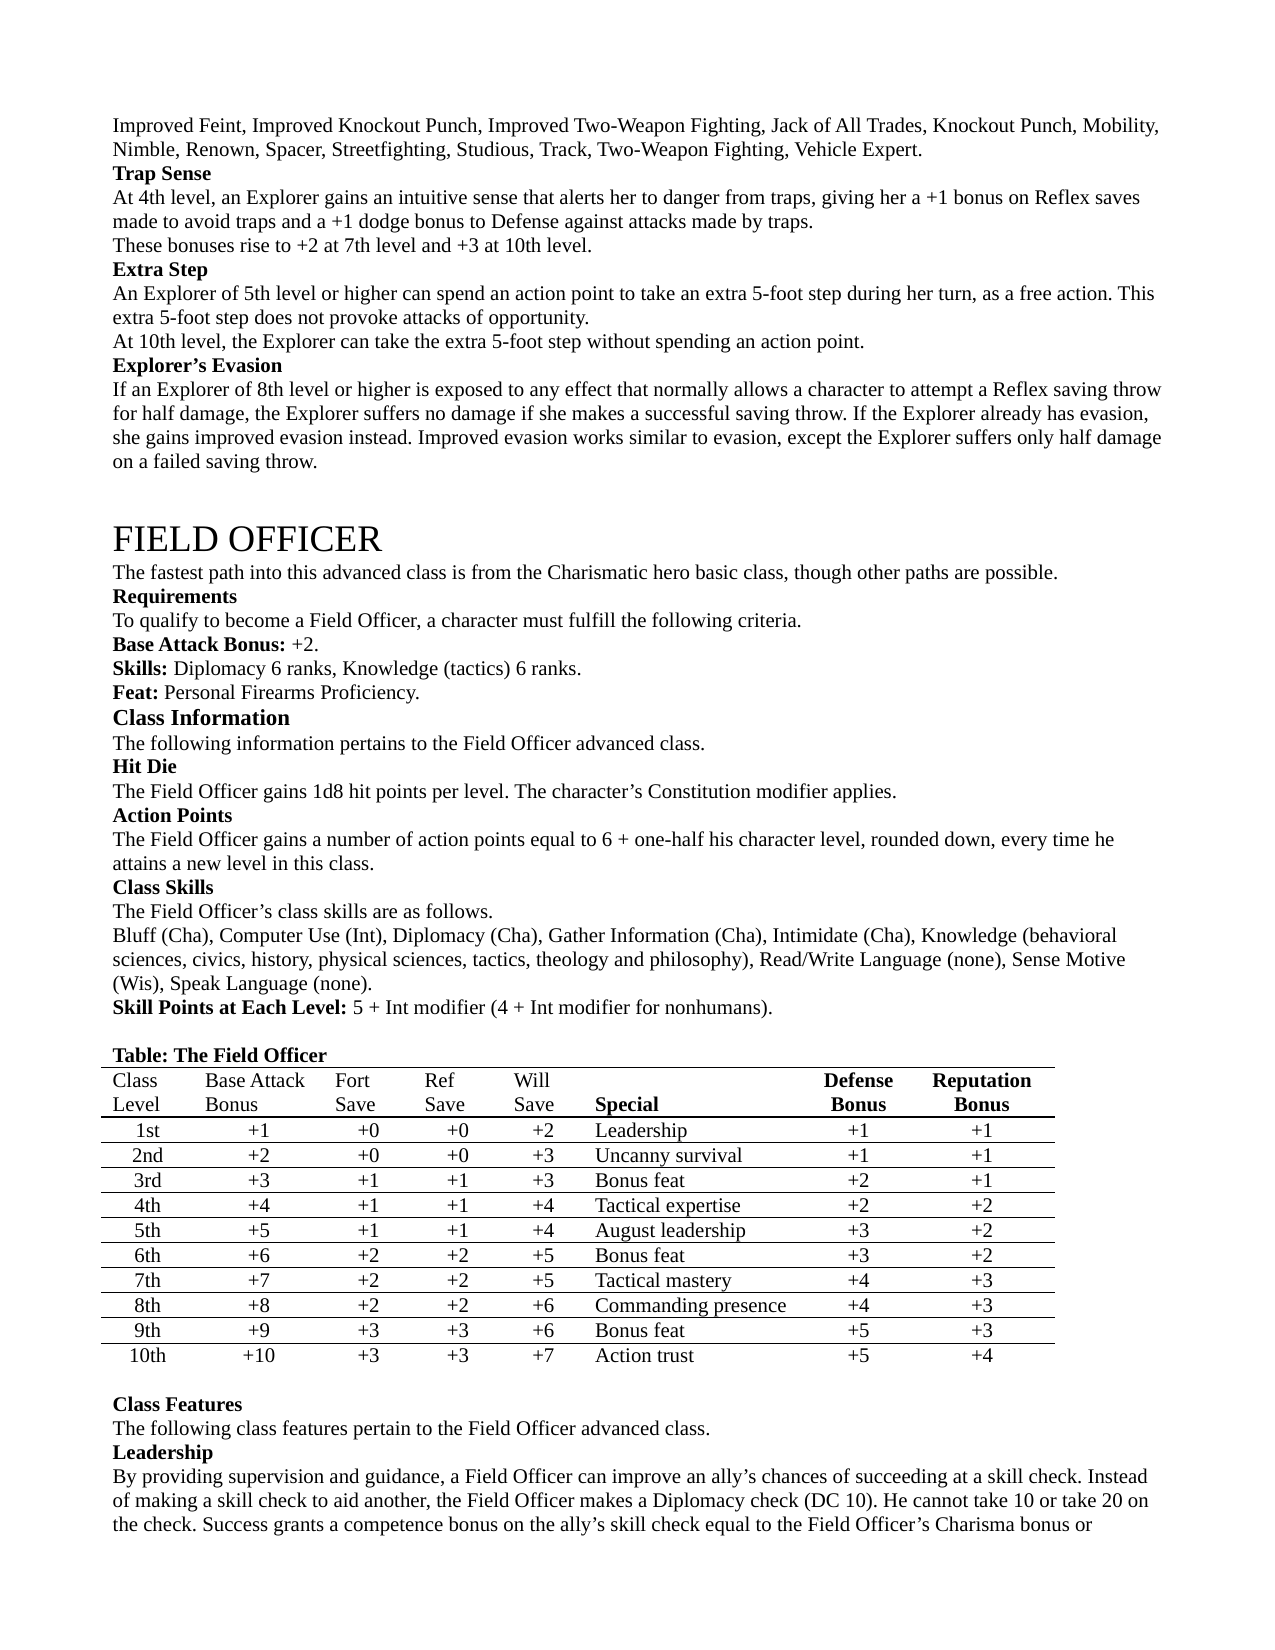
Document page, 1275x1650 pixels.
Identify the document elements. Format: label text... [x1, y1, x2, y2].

table_cell +3 [909, 1318, 1055, 1342]
table_cell Reputation Bonus [909, 1068, 1055, 1116]
table_cell +3 [194, 1168, 324, 1192]
table_cell +3 [413, 1318, 502, 1342]
table_cell +2 [324, 1268, 413, 1292]
table_cell +3 [808, 1218, 909, 1242]
text Feat: Personal Firearms Proficiency. [112, 680, 1162, 704]
table_cell +3 [503, 1168, 584, 1192]
table_cell +5 [194, 1218, 324, 1242]
table_cell +2 [324, 1293, 413, 1317]
table_header Table: The Field Officer [101, 1043, 1055, 1067]
text The Field Officer’s class skills are as follows. [112, 899, 1162, 923]
table_cell +1 [909, 1168, 1055, 1192]
table_cell +5 [503, 1243, 584, 1267]
table_cell 8th [101, 1293, 194, 1317]
table_cell +3 [503, 1143, 584, 1167]
table_cell +1 [194, 1118, 324, 1142]
table_cell 6th [101, 1243, 194, 1267]
text Improved Feint, Improved Knockout Punch, Improved Two-Weapon Fighting, Jack of All Trades, Knockout Punch, Mobility, Nimble, Renown, Spacer, Streetfighting, Studious, Track, Two-Weapon Fighting, Vehicle Expert. [112, 112, 1162, 161]
subtitle Class Information [112, 704, 1162, 730]
table_cell +3 [909, 1268, 1055, 1292]
text Skill Points at Each Level: 5 + Int modifier (4 + Int modifier for nonhumans). [112, 995, 1162, 1019]
table_cell +3 [324, 1318, 413, 1342]
table_cell +1 [324, 1168, 413, 1192]
table_cell Uncanny survival [584, 1143, 808, 1167]
table_cell +1 [413, 1218, 502, 1242]
table_cell 10th [101, 1344, 194, 1367]
table_cell +2 [909, 1193, 1055, 1217]
table_cell +2 [808, 1168, 909, 1192]
text The Field Officer gains 1d8 hit points per level. The character’s Constitution modifier applies. [112, 778, 1162, 803]
table_cell Tactical mastery [584, 1268, 808, 1292]
table_cell +2 [413, 1293, 502, 1317]
table_cell +1 [808, 1118, 909, 1142]
table_cell +1 [909, 1143, 1055, 1167]
table_cell Commanding presence [584, 1293, 808, 1317]
table_cell +4 [808, 1293, 909, 1317]
text Explorer’s Evasion [112, 353, 1162, 377]
text Base Attack Bonus: +2. [112, 632, 1162, 656]
table_cell Fort Save [324, 1068, 413, 1116]
table_cell +0 [413, 1143, 502, 1167]
table_cell +6 [503, 1318, 584, 1342]
table_cell 3rd [101, 1168, 194, 1192]
table_cell Action trust [584, 1344, 808, 1367]
text Leadership [112, 1440, 1162, 1464]
table_cell +3 [808, 1243, 909, 1267]
table_cell +1 [324, 1218, 413, 1242]
text Trap Sense [112, 161, 1162, 185]
table_cell +4 [194, 1193, 324, 1217]
table_cell 9th [101, 1318, 194, 1342]
table_cell Leadership [584, 1118, 808, 1142]
text The fastest path into this advanced class is from the Charismatic hero basic class, though other paths are possible. [112, 560, 1162, 584]
table_cell Defense Bonus [808, 1068, 909, 1116]
table_cell +1 [324, 1193, 413, 1217]
subtitle FIELD OFFICER [112, 517, 1162, 560]
table_cell +2 [909, 1243, 1055, 1267]
table_cell +2 [194, 1143, 324, 1167]
text To qualify to become a Field Officer, a character must fulfill the following criteria. [112, 608, 1162, 632]
table_cell Class Level [101, 1068, 194, 1116]
table_cell +2 [324, 1243, 413, 1267]
text Extra Step [112, 257, 1162, 281]
table_cell +2 [413, 1243, 502, 1267]
text Class Skills [112, 875, 1162, 899]
table_cell +1 [413, 1168, 502, 1192]
table_cell Bonus feat [584, 1168, 808, 1192]
table_cell +0 [324, 1143, 413, 1167]
table_cell +4 [808, 1268, 909, 1292]
text At 10th level, the Explorer can take the extra 5-foot step without spending an action point. [112, 329, 1162, 353]
table_cell +2 [413, 1268, 502, 1292]
table_cell 7th [101, 1268, 194, 1292]
text If an Explorer of 8th level or higher is exposed to any effect that normally allows a character to attempt a Reflex saving throw for half damage, the Explorer suffers no damage if she makes a successful saving throw. If the Explorer already has evasion, she gains improved evasion instead. Improved evasion works similar to evasion, except the Explorer suffers only half damage on a failed saving throw. [112, 377, 1162, 473]
text Skills: Diplomacy 6 ranks, Knowledge (tactics) 6 ranks. [112, 656, 1162, 680]
subtitle Requirements [112, 584, 1162, 608]
table_cell +3 [324, 1344, 413, 1367]
table_cell +1 [808, 1143, 909, 1167]
table_cell +4 [503, 1218, 584, 1242]
table_cell 2nd [101, 1143, 194, 1167]
table_cell +4 [503, 1193, 584, 1217]
text Hit Die [112, 754, 1162, 778]
text The following class features pertain to the Field Officer advanced class. [112, 1416, 1162, 1440]
table_cell +6 [503, 1293, 584, 1317]
table_cell +7 [503, 1344, 584, 1367]
table_cell +2 [503, 1118, 584, 1142]
text The Field Officer gains a number of action points equal to 6 + one-half his character level, rounded down, every time he attains a new level in this class. [112, 827, 1162, 875]
table_cell +2 [808, 1193, 909, 1217]
table_cell 1st [101, 1118, 194, 1142]
text At 4th level, an Explorer gains an intuitive sense that alerts her to danger from traps, giving her a +1 bonus on Reflex saves made to avoid traps and a +1 dodge bonus to Defense against attacks made by traps. [112, 185, 1162, 233]
text These bonuses rise to +2 at 7th level and +3 at 10th level. [112, 233, 1162, 257]
table_cell 5th [101, 1218, 194, 1242]
table_cell Will Save [503, 1068, 584, 1116]
table_cell Base Attack Bonus [194, 1068, 324, 1116]
table_cell +1 [909, 1118, 1055, 1142]
table_cell +0 [324, 1118, 413, 1142]
table_cell Ref Save [413, 1068, 502, 1116]
table_cell +5 [808, 1344, 909, 1367]
table_cell +3 [413, 1344, 502, 1367]
text By providing supervision and guidance, a Field Officer can improve an ally’s chances of succeeding at a skill check. Instead of making a skill check to aid another, the Field Officer makes a Diplomacy check (DC 10). He cannot take 10 or take 20 on the check. Success grants a competence bonus on the ally’s skill check equal to the Field Officer’s Charisma bonus or [112, 1464, 1162, 1536]
table_cell 4th [101, 1193, 194, 1217]
table_cell Bonus feat [584, 1243, 808, 1267]
table_cell +1 [413, 1193, 502, 1217]
text Bluff (Cha), Computer Use (Int), Diplomacy (Cha), Gather Information (Cha), Intimidate (Cha), Knowledge (behavioral sciences, civics, history, physical sciences, tactics, theology and philosophy), Read/Write Language (none), Sense Motive (Wis), Speak Language (none). [112, 923, 1162, 995]
table_cell +4 [909, 1344, 1055, 1367]
text An Explorer of 5th level or higher can spend an action point to take an extra 5-foot step during her turn, as a free action. This extra 5-foot step does not provoke attacks of opportunity. [112, 281, 1162, 329]
table_cell August leadership [584, 1218, 808, 1242]
table_cell +3 [909, 1293, 1055, 1317]
table_cell Tactical expertise [584, 1193, 808, 1217]
subtitle Class Features [112, 1392, 1162, 1416]
table_cell +5 [503, 1268, 584, 1292]
table_cell +7 [194, 1268, 324, 1292]
table_cell +10 [194, 1344, 324, 1367]
table_cell +2 [909, 1218, 1055, 1242]
table_cell +6 [194, 1243, 324, 1267]
text The following information pertains to the Field Officer advanced class. [112, 730, 1162, 754]
table_cell +5 [808, 1318, 909, 1342]
table_cell +9 [194, 1318, 324, 1342]
table_cell +8 [194, 1293, 324, 1317]
text Action Points [112, 803, 1162, 827]
table_cell Special [584, 1068, 808, 1116]
table_cell +0 [413, 1118, 502, 1142]
table_cell Bonus feat [584, 1318, 808, 1342]
